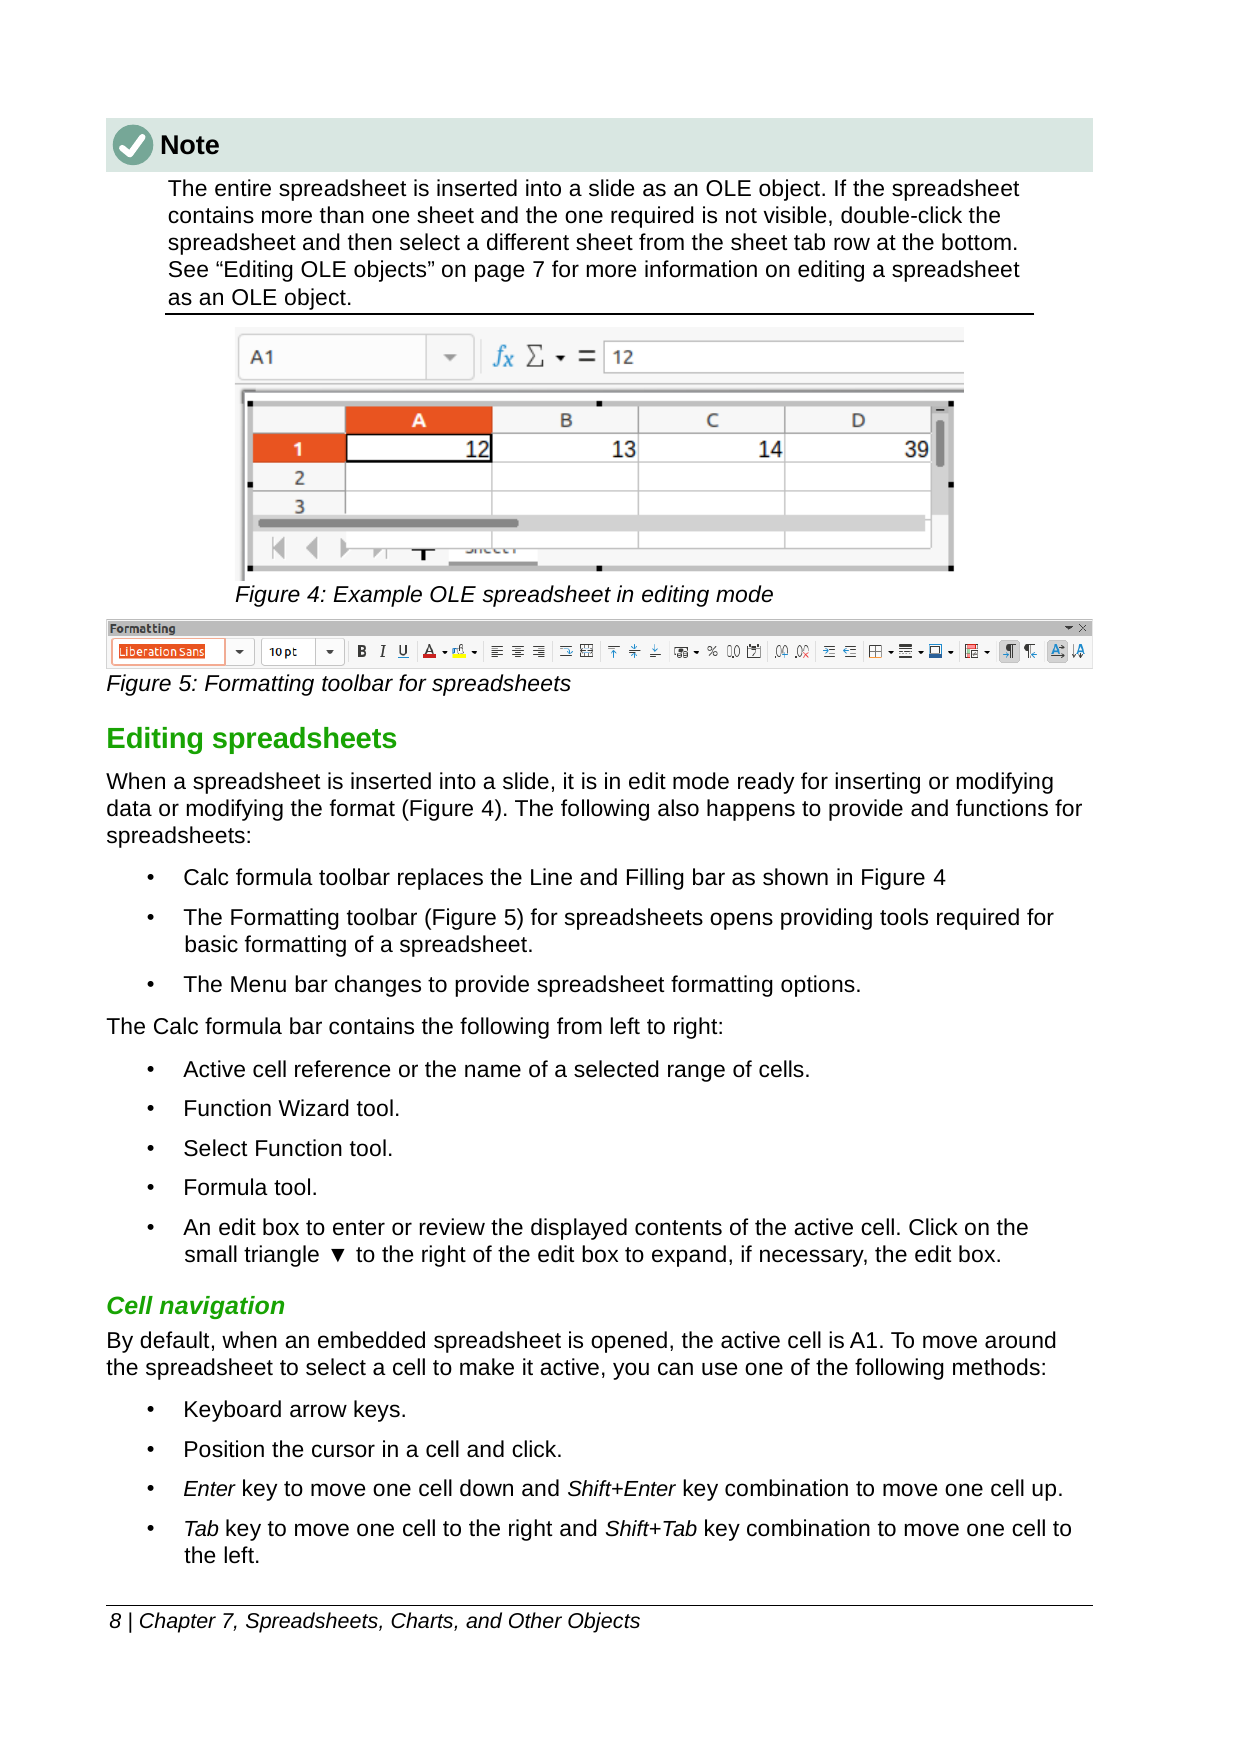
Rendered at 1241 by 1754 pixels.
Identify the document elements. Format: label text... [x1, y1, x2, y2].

subtitle Cell navigation [106, 1291, 1093, 1320]
list Active cell reference or the name of a selected range of cells. [144, 1052, 1093, 1082]
text The entire spreadsheet is inserted into a slide as an OLE object. If the spreadsheet contains more than one sheet and the one required is not visible, double-click the spreadsheet and then select a different sheet from the sheet tab row at the bottom. See “Editing OLE objects” on page 7 for more information on editing a spreadsheet as an OLE object. [164, 172, 1034, 315]
list The Menu bar changes to provide spreadsheet formatting options. [144, 967, 1093, 1000]
list Position the cursor in a cell and click. [144, 1432, 1093, 1462]
list Calc formula toolbar replaces the Line and Filling bar as shown in Figure 4 [144, 861, 1093, 891]
text Figure 4: Example OLE spreadsheet in editing mode [235, 581, 964, 607]
list Function Wizard tool. [144, 1092, 1093, 1122]
text The Calc formula bar contains the following from left to right: [106, 1012, 1093, 1039]
list Enter key to move one cell down and Shift+Enter key combination to move one cell up. [144, 1472, 1093, 1502]
picture [106, 619, 1093, 669]
list Select Function tool. [144, 1131, 1093, 1161]
list Keyboard arrow keys. [144, 1393, 1093, 1423]
list An edit box to enter or review the displayed contents of the active cell. Click on the small triangle ▼ to the right of the edit box to expand, if necessary, the edit box. [144, 1210, 1093, 1270]
picture [234, 327, 964, 581]
text Figure 5: Formatting toolbar for spreadsheets [106, 669, 1093, 696]
text By default, when an embedded spreadsheet is opened, the active cell is A1. To move around the spreadsheet to select a cell to make it active, you can use one of the following methods: [106, 1326, 1093, 1380]
subtitle Note [106, 118, 1093, 172]
list Tab key to move one cell to the right and Shift+Tab key combination to move one cell to the left. [144, 1511, 1093, 1571]
subtitle Editing spreadsheets [106, 721, 1093, 754]
list Formula tool. [144, 1171, 1093, 1201]
text When a spreadsheet is inserted into a slide, it is in edit mode ready for inserting or modifying data or modifying the format (Figure 4). The following also happens to provide and functions for spreadsheets: [106, 767, 1093, 848]
list The Formatting toolbar (Figure 5) for spreadsheets opens providing tools required for basic formatting of a spreadsheet. [144, 900, 1093, 957]
